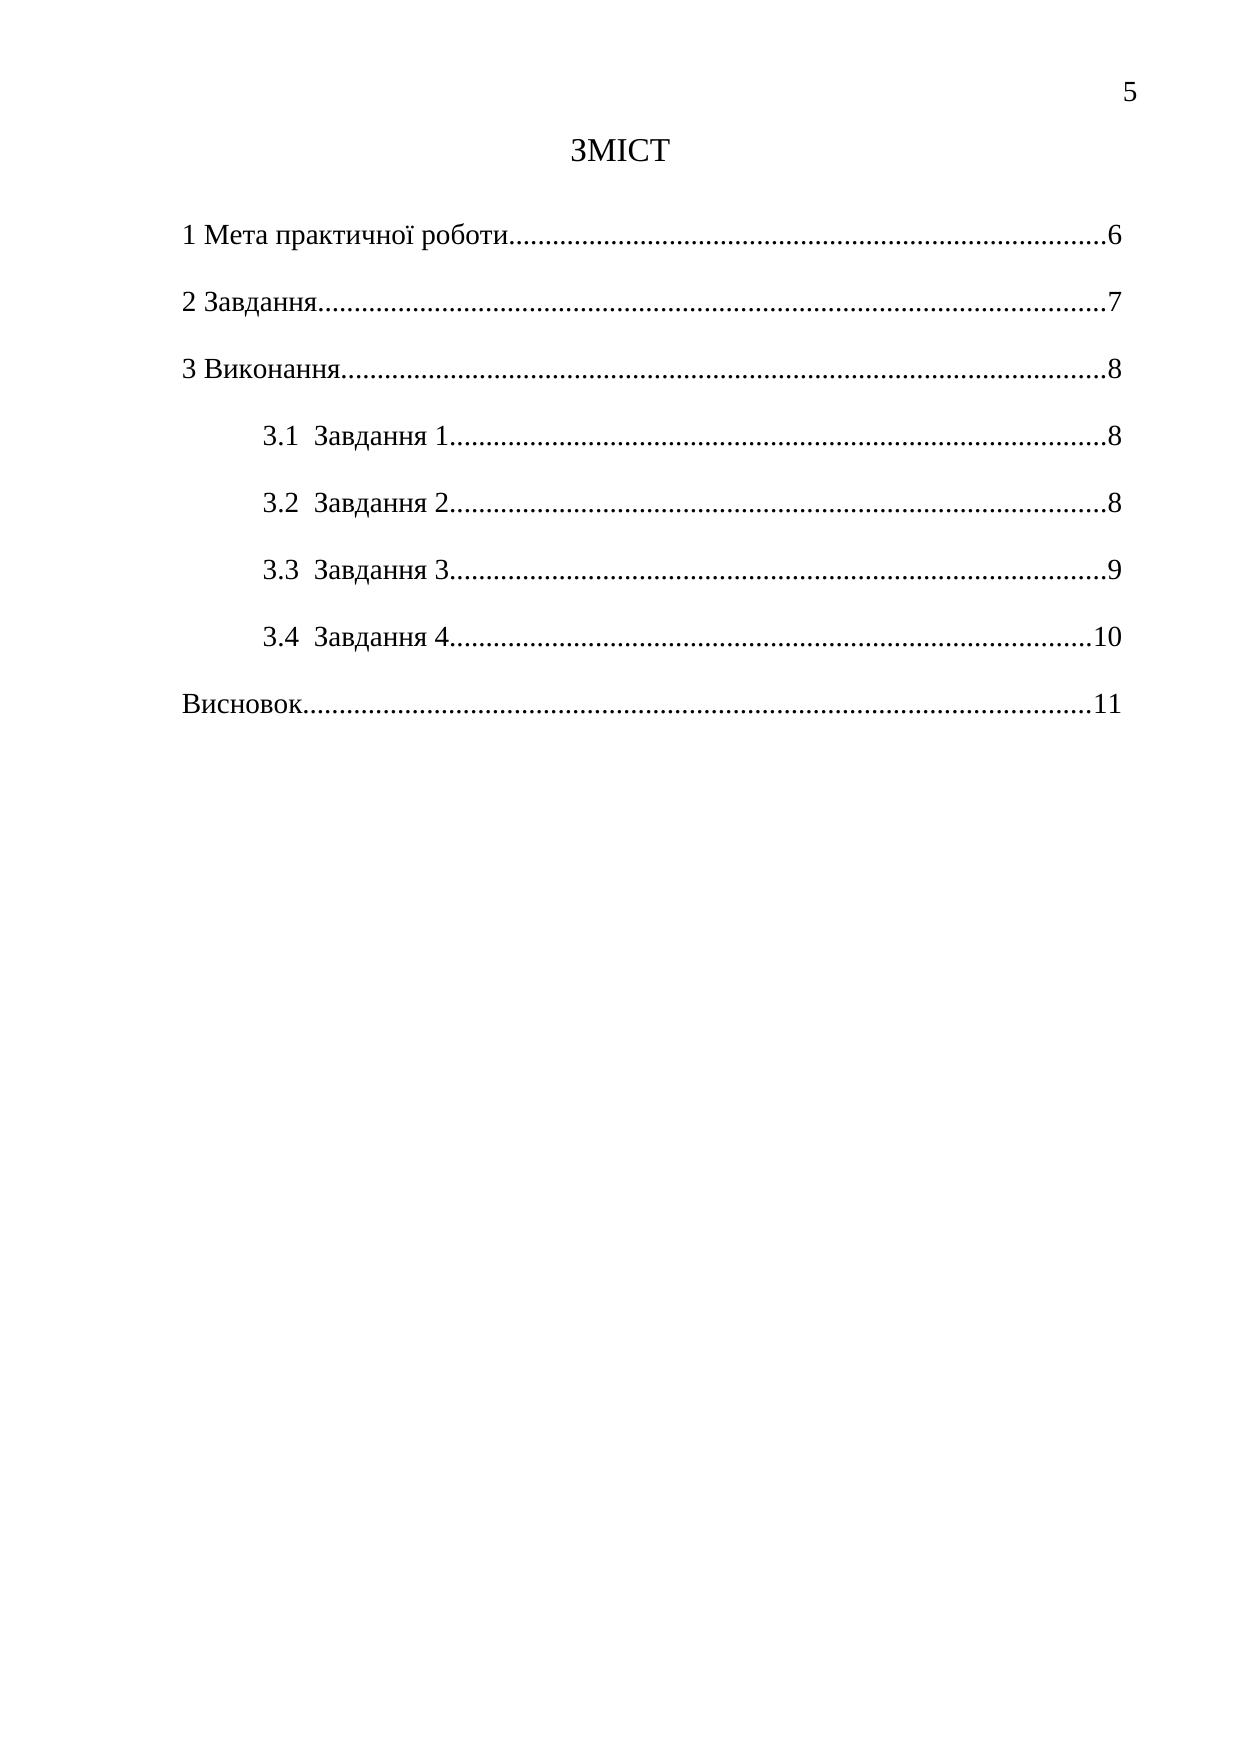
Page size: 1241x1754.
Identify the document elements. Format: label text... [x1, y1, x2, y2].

subtitle Зміст [118, 130, 1122, 168]
text 3.4 Завдання 4 10 [233, 619, 1122, 652]
text 3.3 Завдання 3 9 [233, 552, 1122, 585]
text Висновок 11 [182, 686, 1122, 719]
text 3.2 Завдання 2 8 [233, 485, 1122, 518]
text 3 Виконання 8 [182, 351, 1122, 384]
text 1 Мета практичної роботи 6 [182, 217, 1122, 250]
text 3.1 Завдання 1 8 [233, 418, 1122, 451]
text 2 Завдання 7 [182, 284, 1122, 317]
